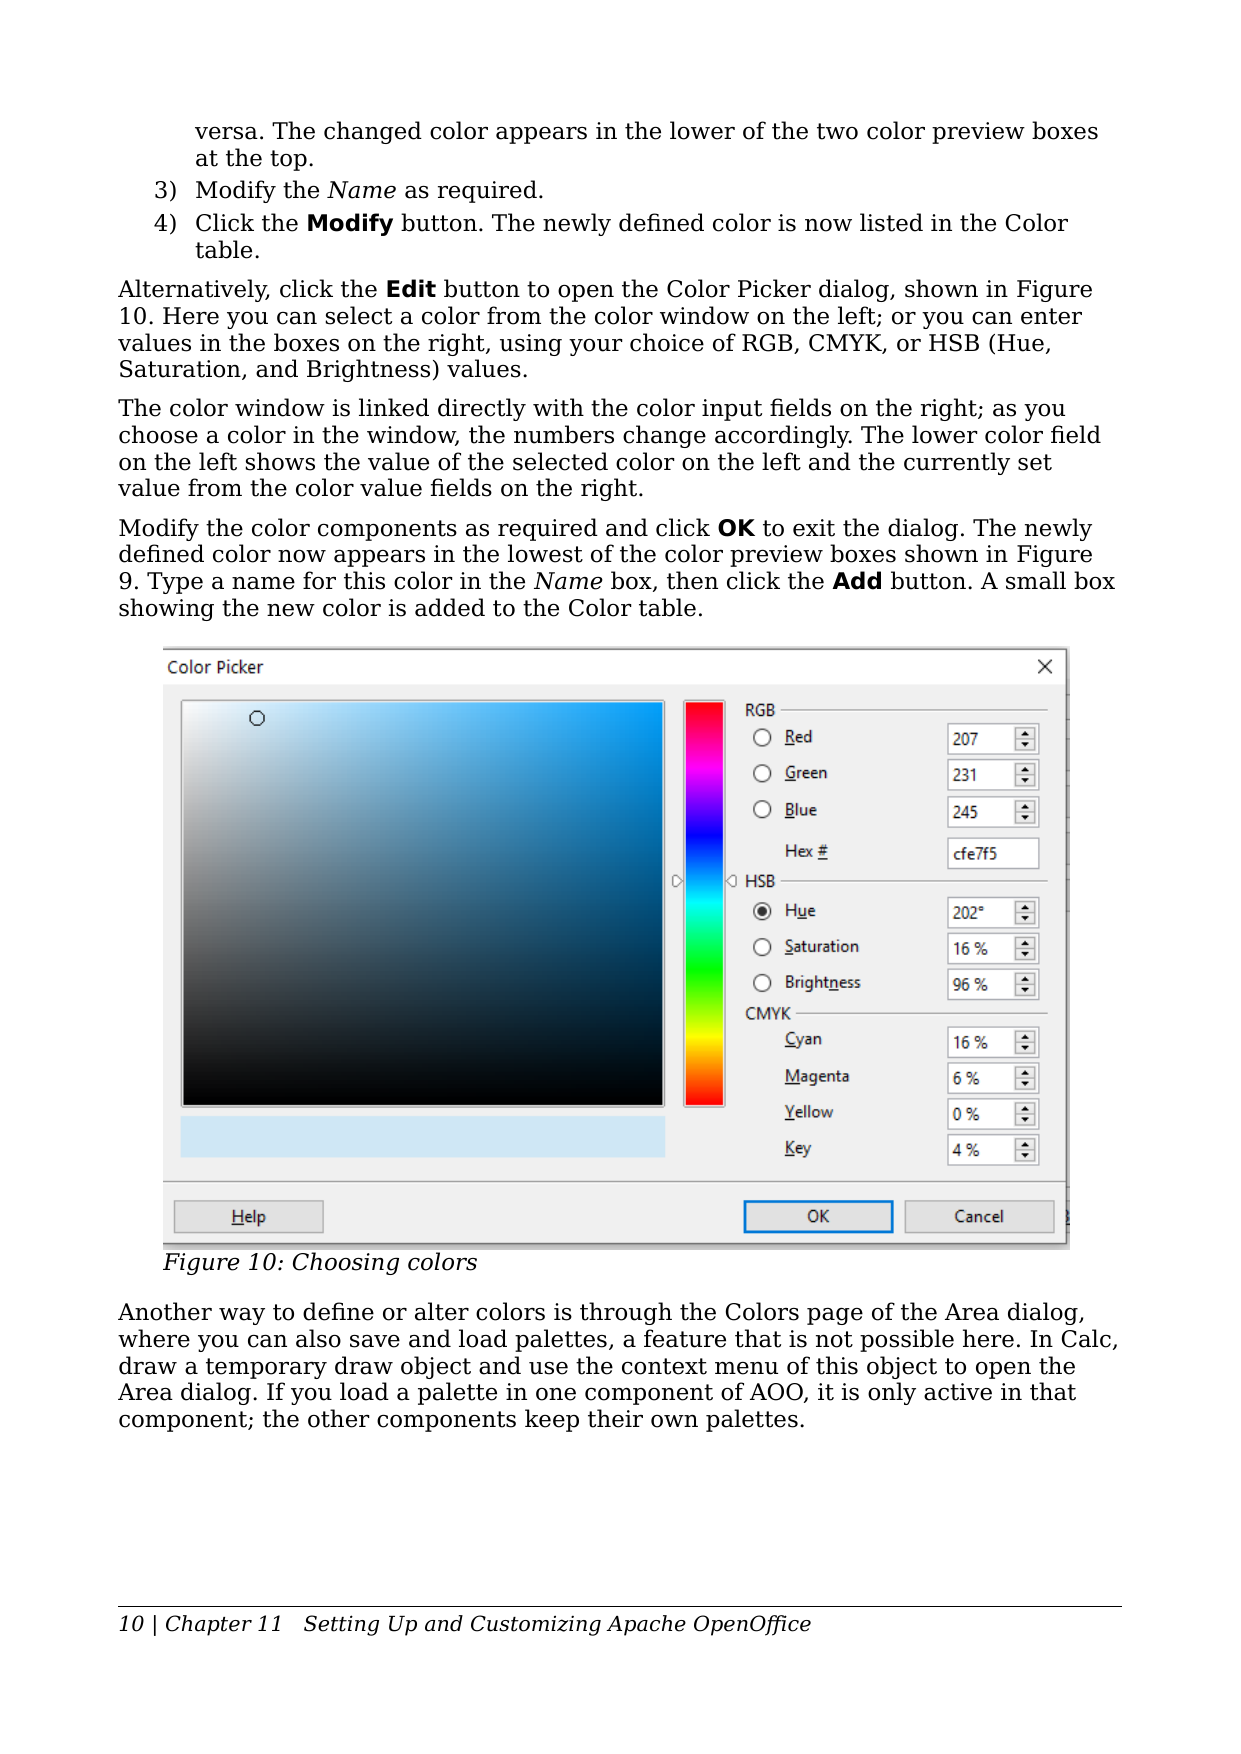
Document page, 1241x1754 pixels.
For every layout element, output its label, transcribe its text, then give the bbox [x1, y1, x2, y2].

text Modify the color components as required and click OK to exit the dialog. The newly defined color now appears in the lowest of the color preview boxes shown in Figure 9. Type a name for this color in the Name box, then click the Add button. A small box showing the new color is added to the Color table. [118, 515, 1122, 621]
text The color window is linked directly with the color input fields on the right; as you choose a color in the window, the numbers change accordingly. The lower color field on the left shows the value of the selected color on the left and the currently set value from the color value fields on the right. [118, 396, 1122, 502]
list Click the Modify button. The newly defined color is now listed in the Color table. [177, 211, 1122, 264]
text Alternatively, click the Edit button to open the Color Picker dialog, shown in Figure 10. Here you can select a color from the color window on the left; or you can enter values in the boxes on the right, using your choice of RGB, CMYK, or HSB (Hue, Saturation, and Brightness) values. [118, 276, 1122, 383]
list Modify the Name as required. [177, 178, 1122, 204]
picture [163, 646, 1070, 1250]
text Figure 10: Choosing colors [163, 1250, 1070, 1276]
list versa. The changed color appears in the lower of the two color preview boxes at the top. [177, 118, 1122, 171]
text Another way to define or alter colors is through the Colors page of the Area dialog, where you can also save and load palettes, a feature that is not possible here. In Calc, draw a temporary draw object and use the context menu of this object to open the Area dialog. If you load a palette in one component of AOO, it is only active in that component; the other components keep their own palettes. [118, 1299, 1122, 1433]
